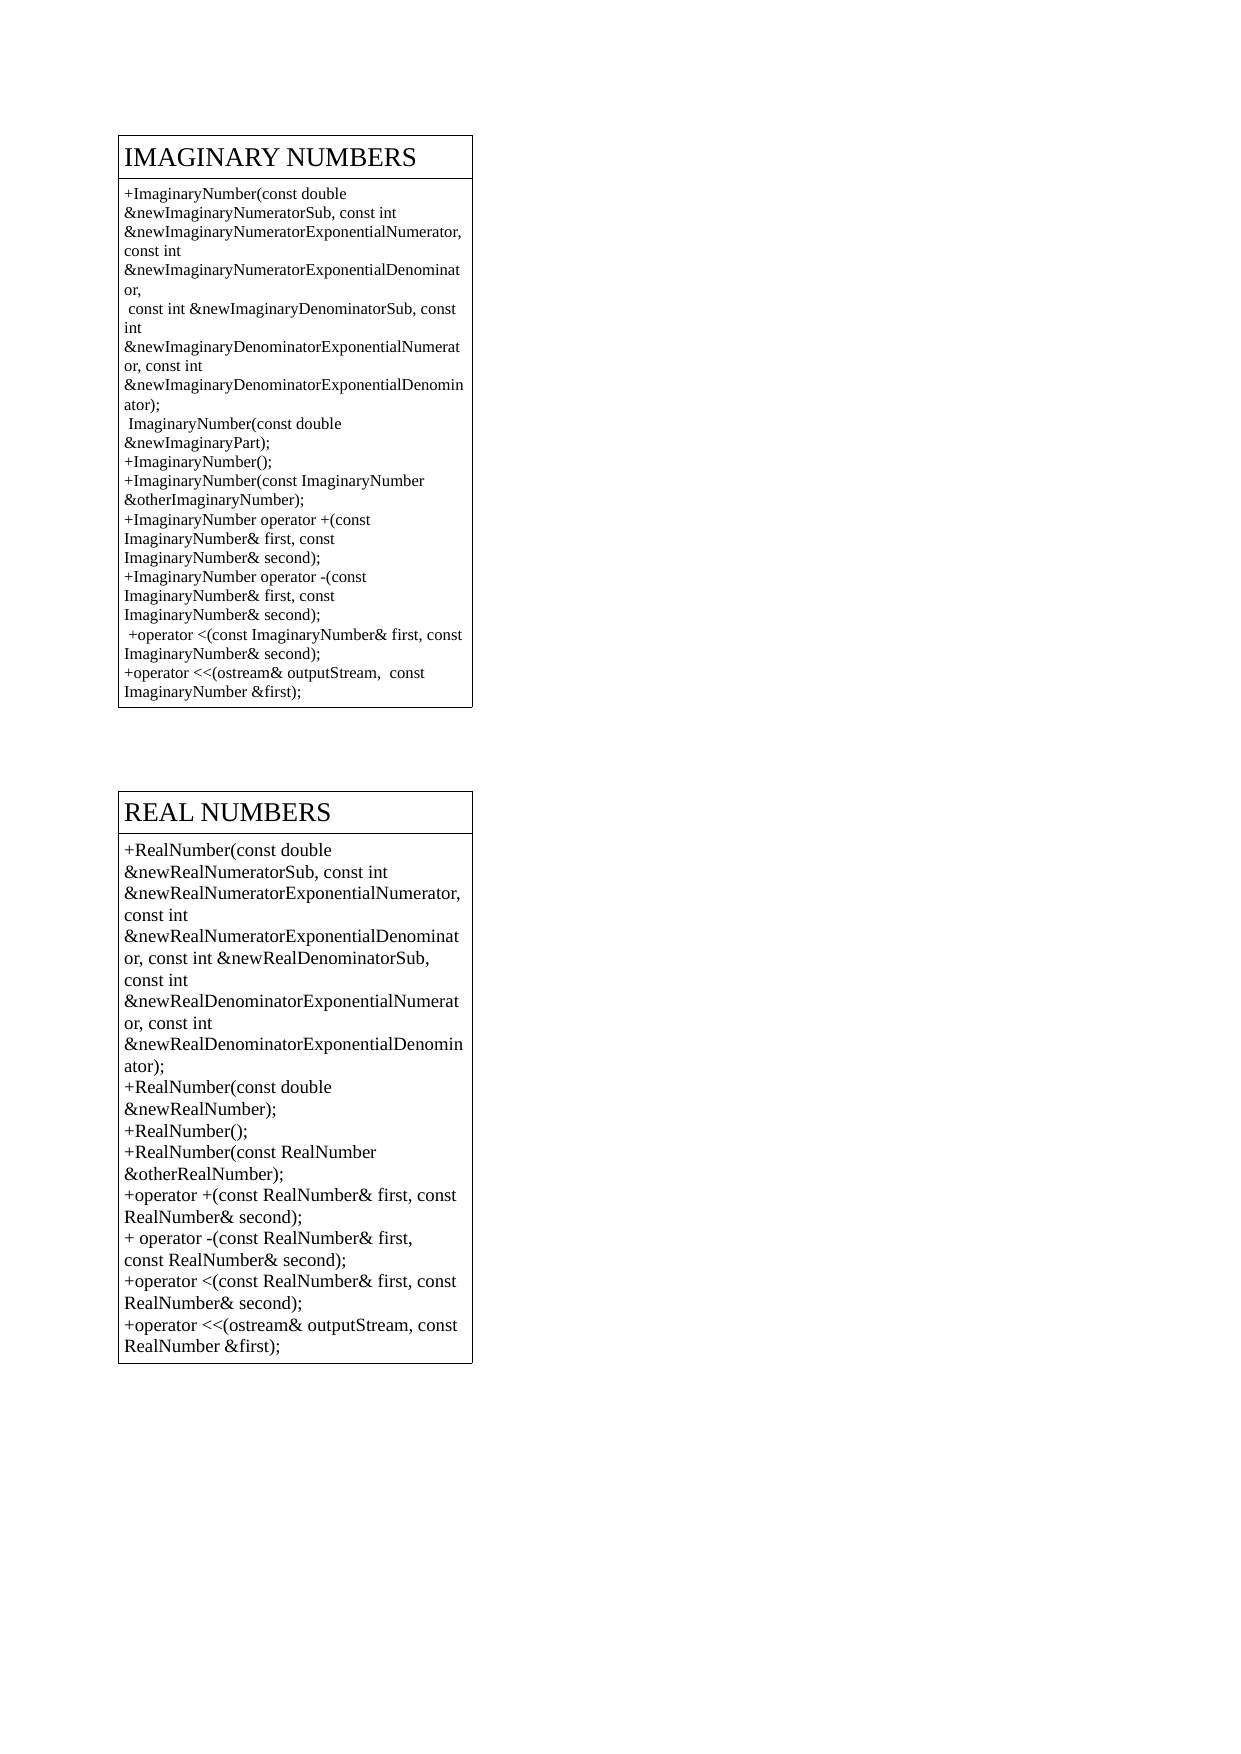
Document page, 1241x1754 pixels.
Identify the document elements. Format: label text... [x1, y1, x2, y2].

table_header IMAGINARY NUMBERS [119, 136, 472, 178]
table_cell +ImaginaryNumber(const double &newImaginaryNumeratorSub, const int &newImaginaryNumeratorExponentialNumerator, const int &newImaginaryNumeratorExponentialDenominator, const int &newImaginaryDenominatorSub, const int &newImaginaryDenominatorExponentialNumerator, const int &newImaginaryDenominatorExponentialDenominator); ImaginaryNumber(const double &newImaginaryPart); +ImaginaryNumber(); +ImaginaryNumber(const ImaginaryNumber &otherImaginaryNumber); +ImaginaryNumber operator +(const ImaginaryNumber& first, const ImaginaryNumber& second); +ImaginaryNumber operator -(const ImaginaryNumber& first, const ImaginaryNumber& second); +operator <(const ImaginaryNumber& first, const ImaginaryNumber& second); +operator <<(ostream& outputStream, const ImaginaryNumber &first); [119, 179, 472, 707]
table_header REAL NUMBERS [119, 792, 472, 833]
table_cell +RealNumber(const double &newRealNumeratorSub, const int &newRealNumeratorExponentialNumerator, const int &newRealNumeratorExponentialDenominator, const int &newRealDenominatorSub, const int &newRealDenominatorExponentialNumerator, const int &newRealDenominatorExponentialDenominator); +RealNumber(const double &newRealNumber); +RealNumber(); +RealNumber(const RealNumber &otherRealNumber); +operator +(const RealNumber& first, const RealNumber& second); + operator -(const RealNumber& first, const RealNumber& second); +operator <(const RealNumber& first, const RealNumber& second); +operator <<(ostream& outputStream, const RealNumber &first); [119, 834, 472, 1362]
